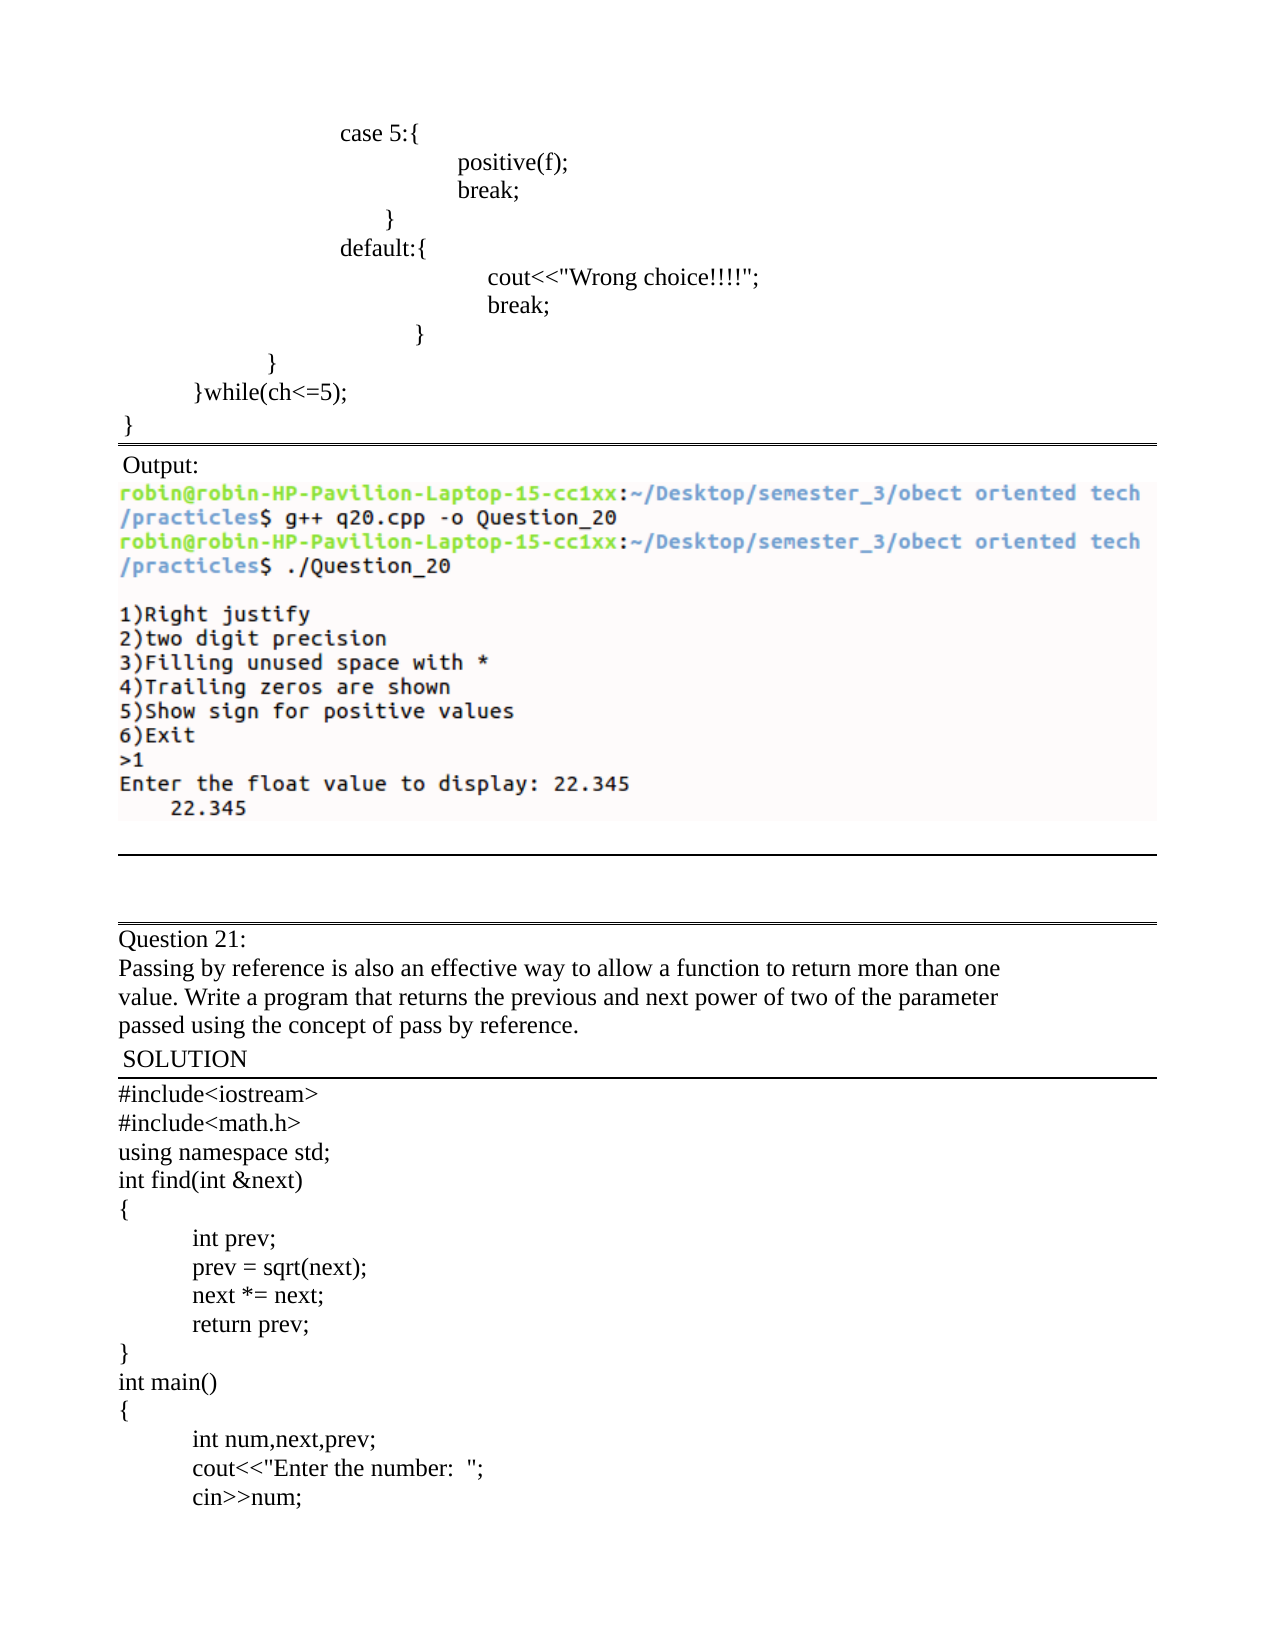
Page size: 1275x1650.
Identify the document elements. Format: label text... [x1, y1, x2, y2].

text value. Write a program that returns the previous and next power of two of the parameter [118, 982, 1157, 1011]
text positive(f); [118, 147, 1157, 176]
text int find(int &next) [118, 1165, 1157, 1194]
text SOLUTION [118, 1039, 1157, 1077]
text cout<<"Wrong choice!!!!"; [118, 262, 1157, 291]
text { [118, 1395, 1157, 1424]
text } [118, 319, 1157, 348]
picture [118, 482, 1157, 821]
text next *= next; [118, 1280, 1157, 1309]
text return prev; [118, 1309, 1157, 1338]
text int num,next,prev; [118, 1424, 1157, 1453]
text } [118, 348, 1157, 377]
text Passing by reference is also an effective way to allow a function to return more than one [118, 953, 1157, 982]
text Question 21: [118, 925, 1157, 953]
text #include<math.h> [118, 1108, 1157, 1137]
text cin>>num; [118, 1482, 1157, 1510]
text cout<<"Enter the number: "; [118, 1453, 1157, 1482]
text passed using the concept of pass by reference. [118, 1011, 1157, 1039]
text Output: [118, 446, 1157, 482]
text break; [118, 176, 1157, 204]
text break; [118, 291, 1157, 319]
text case 5:{ [118, 118, 1157, 147]
text } [118, 1338, 1157, 1367]
text using namespace std; [118, 1137, 1157, 1165]
text }while(ch<=5); [118, 377, 1157, 406]
text } [118, 406, 1157, 443]
text default:{ [118, 233, 1157, 262]
text int main() [118, 1367, 1157, 1395]
text prev = sqrt(next); [118, 1252, 1157, 1280]
text { [118, 1194, 1157, 1223]
text #include<iostream> [118, 1079, 1157, 1108]
text } [118, 204, 1157, 233]
text int prev; [118, 1223, 1157, 1252]
